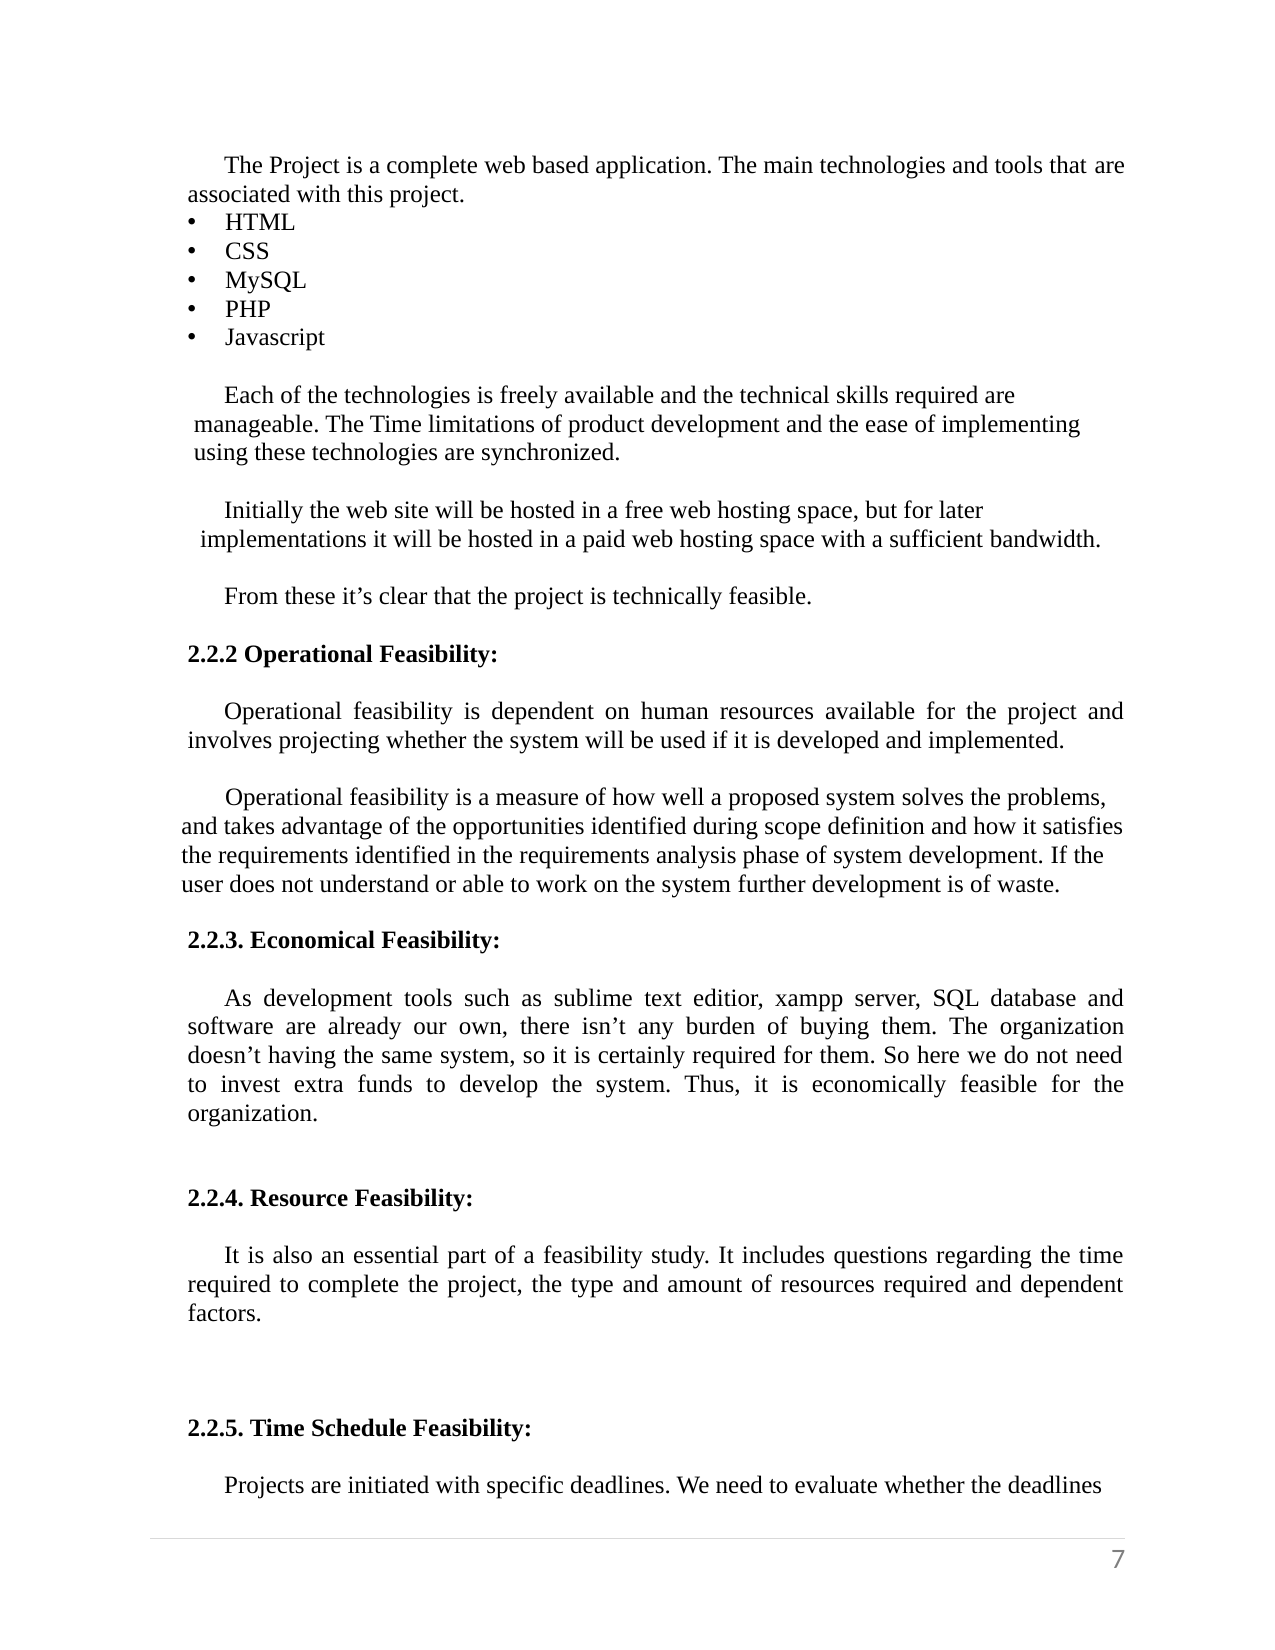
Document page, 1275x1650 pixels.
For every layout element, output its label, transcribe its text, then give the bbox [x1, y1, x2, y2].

text Operational feasibility is a measure of how well a proposed system solves the problems, [150, 782, 1125, 811]
text Each of the technologies is freely available and the technical skills required are [150, 380, 1125, 409]
text 2.2.3. Economical Feasibility: [187, 925, 1125, 954]
list MySQL [187, 265, 1125, 294]
text The Project is a complete web based application. The main technologies and tools that are associated with this project. [187, 150, 1125, 207]
text As development tools such as sublime text editior, xampp server, SQL database and software are already our own, there isn’t any burden of buying them. The organization doesn’t having the same system, so it is certainly required for them. So here we do not need to invest extra funds to develop the system. Thus, it is economically feasible for the organization. [187, 983, 1125, 1126]
list PHP [187, 294, 1125, 322]
text the requirements identified in the requirements analysis phase of system development. If the [150, 840, 1125, 869]
text 2.2.2 Operational Feasibility: [187, 639, 1125, 667]
text Projects are initiated with specific deadlines. We need to evaluate whether the deadlines [150, 1470, 1125, 1499]
list HTML [187, 207, 1125, 236]
text implementations it will be hosted in a paid web hosting space with a sufficient bandwidth. [150, 524, 1125, 552]
text It is also an essential part of a feasibility study. It includes questions regarding the time required to complete the project, the type and amount of resources required and dependent factors. [187, 1240, 1125, 1326]
text and takes advantage of the opportunities identified during scope definition and how it satisfies [150, 811, 1125, 840]
text using these technologies are synchronized. [150, 437, 1125, 466]
text Operational feasibility is dependent on human resources available for the project and involves projecting whether the system will be used if it is developed and implemented. [187, 696, 1125, 754]
text user does not understand or able to work on the system further development is of waste. [150, 869, 1125, 897]
list CSS [187, 236, 1125, 265]
list Javascript [187, 322, 1125, 351]
text manageable. The Time limitations of product development and the ease of implementing [150, 409, 1125, 437]
text 2.2.5. Time Schedule Feasibility: [187, 1413, 1125, 1441]
text Initially the web site will be hosted in a free web hosting space, but for later [150, 495, 1125, 524]
text From these it’s clear that the project is technically feasible. [150, 581, 1125, 610]
text 2.2.4. Resource Feasibility: [187, 1183, 1125, 1211]
